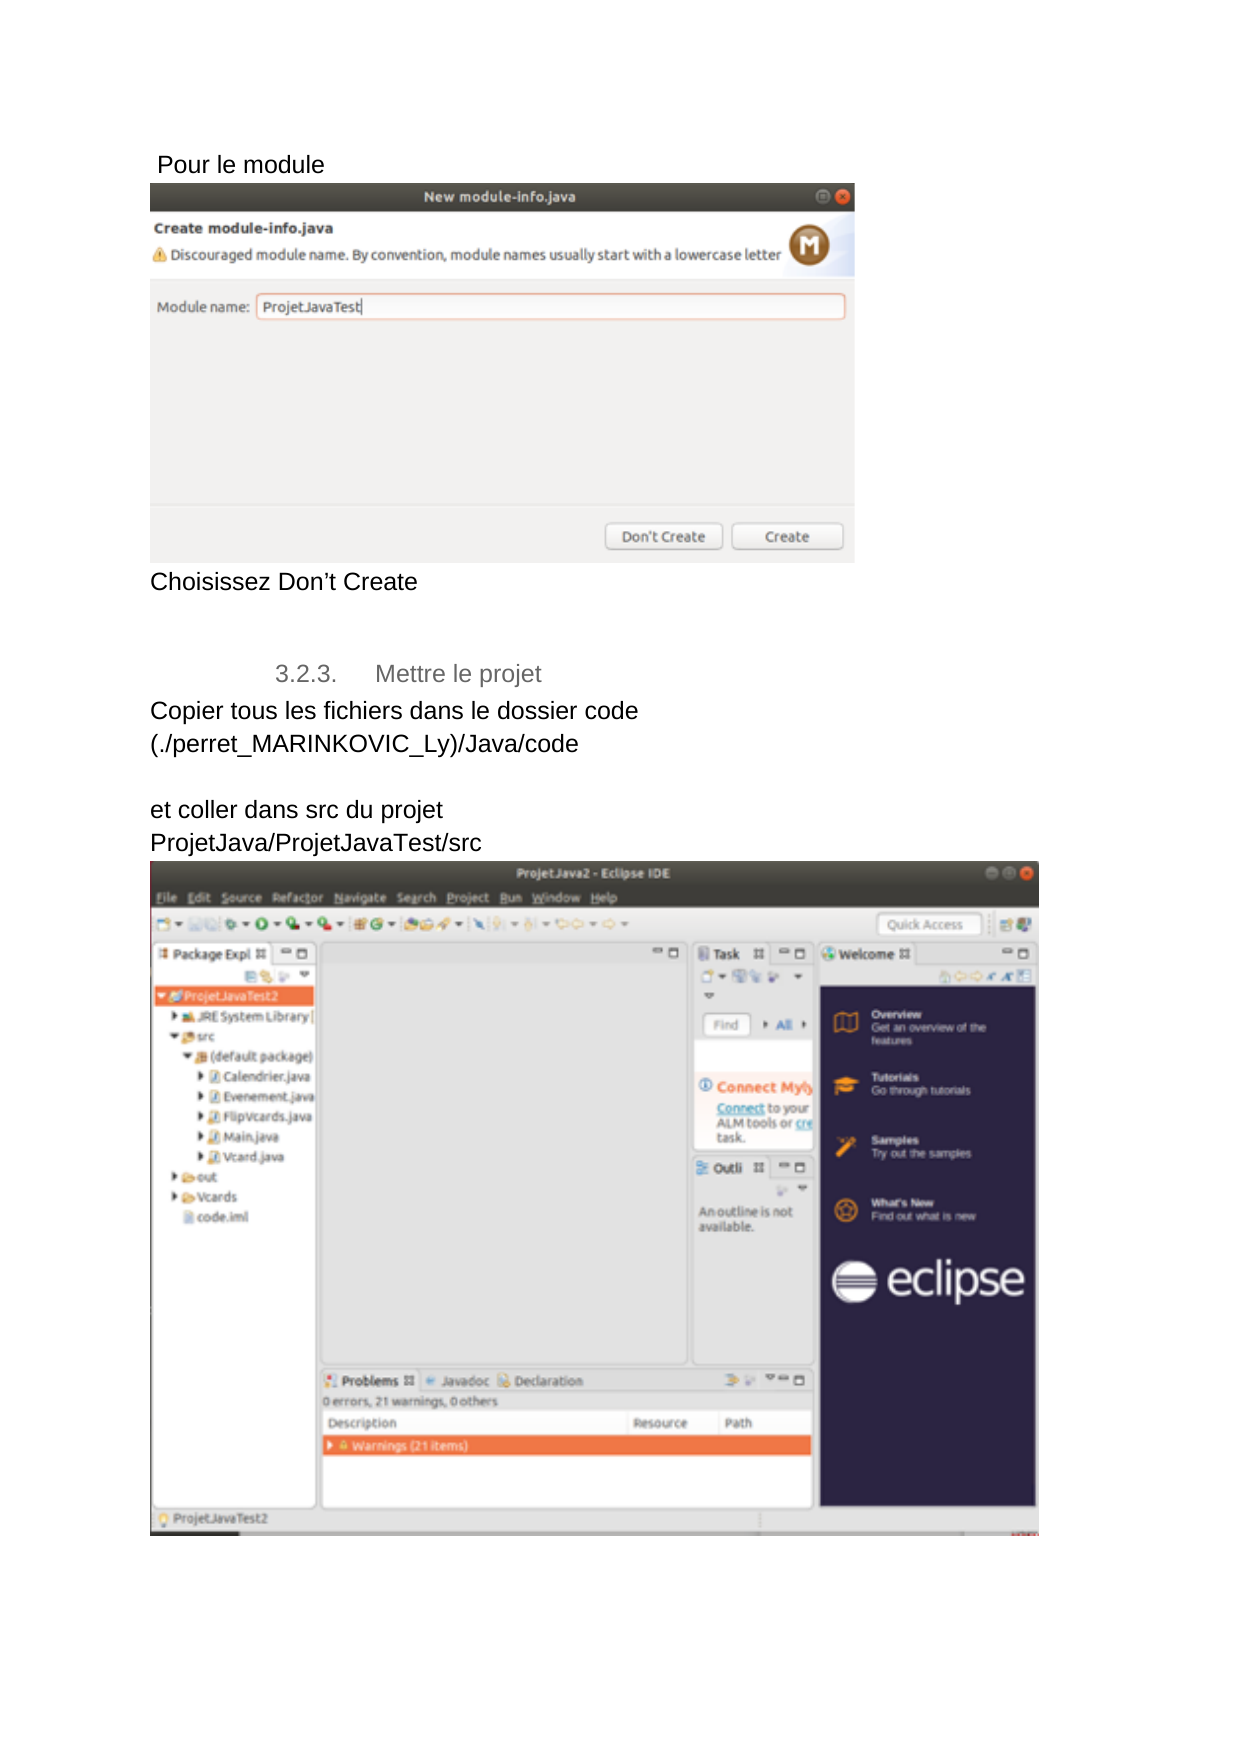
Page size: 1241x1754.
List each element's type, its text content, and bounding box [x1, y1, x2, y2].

text Choisissez Don’t Create [150, 567, 1090, 595]
picture [150, 861, 1039, 1536]
text ProjetJava/ProjetJavaTest/src [150, 828, 1090, 857]
text (./perret_MARINKOVIC_Ly)/Java/code [150, 729, 1090, 758]
subtitle Mettre le projet [337, 659, 1090, 688]
text Copier tous les fichiers dans le dossier code [150, 696, 1090, 725]
text et coller dans src du projet [150, 795, 1090, 824]
text Pour le module [150, 150, 1090, 179]
picture [150, 183, 855, 563]
